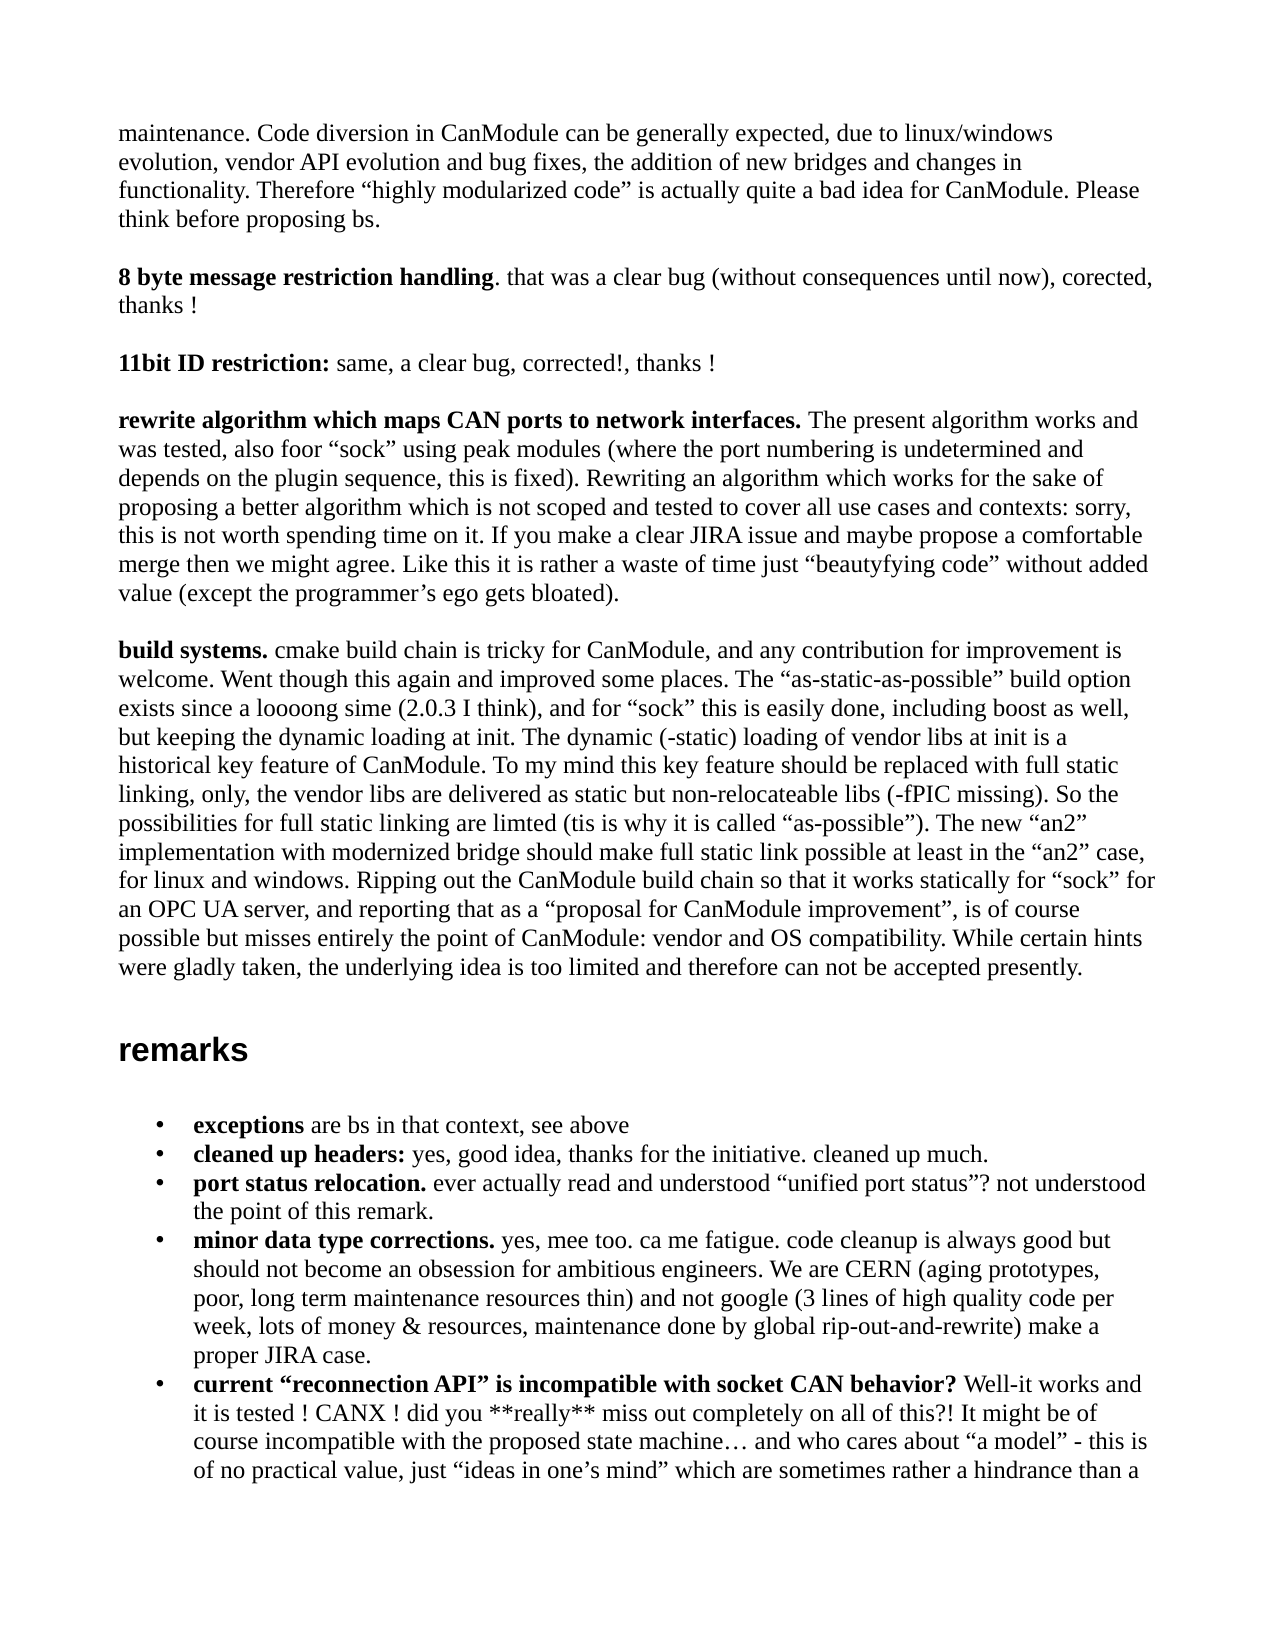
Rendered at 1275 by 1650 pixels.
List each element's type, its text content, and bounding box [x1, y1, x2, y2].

list port status relocation. ever actually read and understood “unified port status”? not understood the point of this remark. [156, 1168, 1157, 1225]
text 8 byte message restriction handling. that was a clear bug (without consequences until now), corected, thanks ! [118, 262, 1157, 319]
text rewrite algorithm which maps CAN ports to network interfaces. The present algorithm works and was tested, also foor “sock” using peak modules (where the port numbering is undetermined and depends on the plugin sequence, this is fixed). Rewriting an algorithm which works for the sake of proposing a better algorithm which is not scoped and tested to cover all use cases and contexts: sorry, this is not worth spending time on it. If you make a clear JIRA issue and maybe propose a comfortable merge then we might agree. Like this it is rather a waste of time just “beautyfying code” without added value (except the programmer’s ego gets bloated). [118, 406, 1157, 607]
list cleaned up headers: yes, good idea, thanks for the initiative. cleaned up much. [156, 1139, 1157, 1168]
list minor data type corrections. yes, mee too. ca me fatigue. code cleanup is always good but should not become an obsession for ambitious engineers. We are CERN (aging prototypes, poor, long term maintenance resources thin) and not google (3 lines of high quality code per week, lots of money & resources, maintenance done by global rip-out-and-rewrite) make a proper JIRA case. [156, 1225, 1157, 1369]
text build systems. cmake build chain is tricky for CanModule, and any contribution for improvement is welcome. Went though this again and improved some places. The “as-static-as-possible” build option exists since a loooong sime (2.0.3 I think), and for “sock” this is easily done, including boost as well, but keeping the dynamic loading at init. The dynamic (-static) loading of vendor libs at init is a historical key feature of CanModule. To my mind this key feature should be replaced with full static linking, only, the vendor libs are delivered as static but non-relocateable libs (-fPIC missing). So the possibilities for full static linking are limted (tis is why it is called “as-possible”). The new “an2” implementation with modernized bridge should make full static link possible at least in the “an2” case, for linux and windows. Ripping out the CanModule build chain so that it works statically for “sock” for an OPC UA server, and reporting that as a “proposal for CanModule improvement”, is of course possible but misses entirely the point of CanModule: vendor and OS compatibility. While certain hints were gladly taken, the underlying idea is too limited and therefore can not be accepted presently. [118, 636, 1157, 981]
text maintenance. Code diversion in CanModule can be generally expected, due to linux/windows evolution, vendor API evolution and bug fixes, the addition of new bridges and changes in functionality. Therefore “highly modularized code” is actually quite a bad idea for CanModule. Please think before proposing bs. [118, 118, 1157, 233]
list exceptions are bs in that context, see above [156, 1110, 1157, 1139]
subtitle remarks [118, 1030, 1157, 1069]
list current “reconnection API” is incompatible with socket CAN behavior? Well-it works and it is tested ! CANX ! did you **really** miss out completely on all of this?! It might be of course incompatible with the proposed state machine… and who cares about “a model” - this is of no practical value, just “ideas in one’s mind” which are sometimes rather a hindrance than a [156, 1369, 1157, 1484]
text 11bit ID restriction: same, a clear bug, corrected!, thanks ! [118, 348, 1157, 377]
